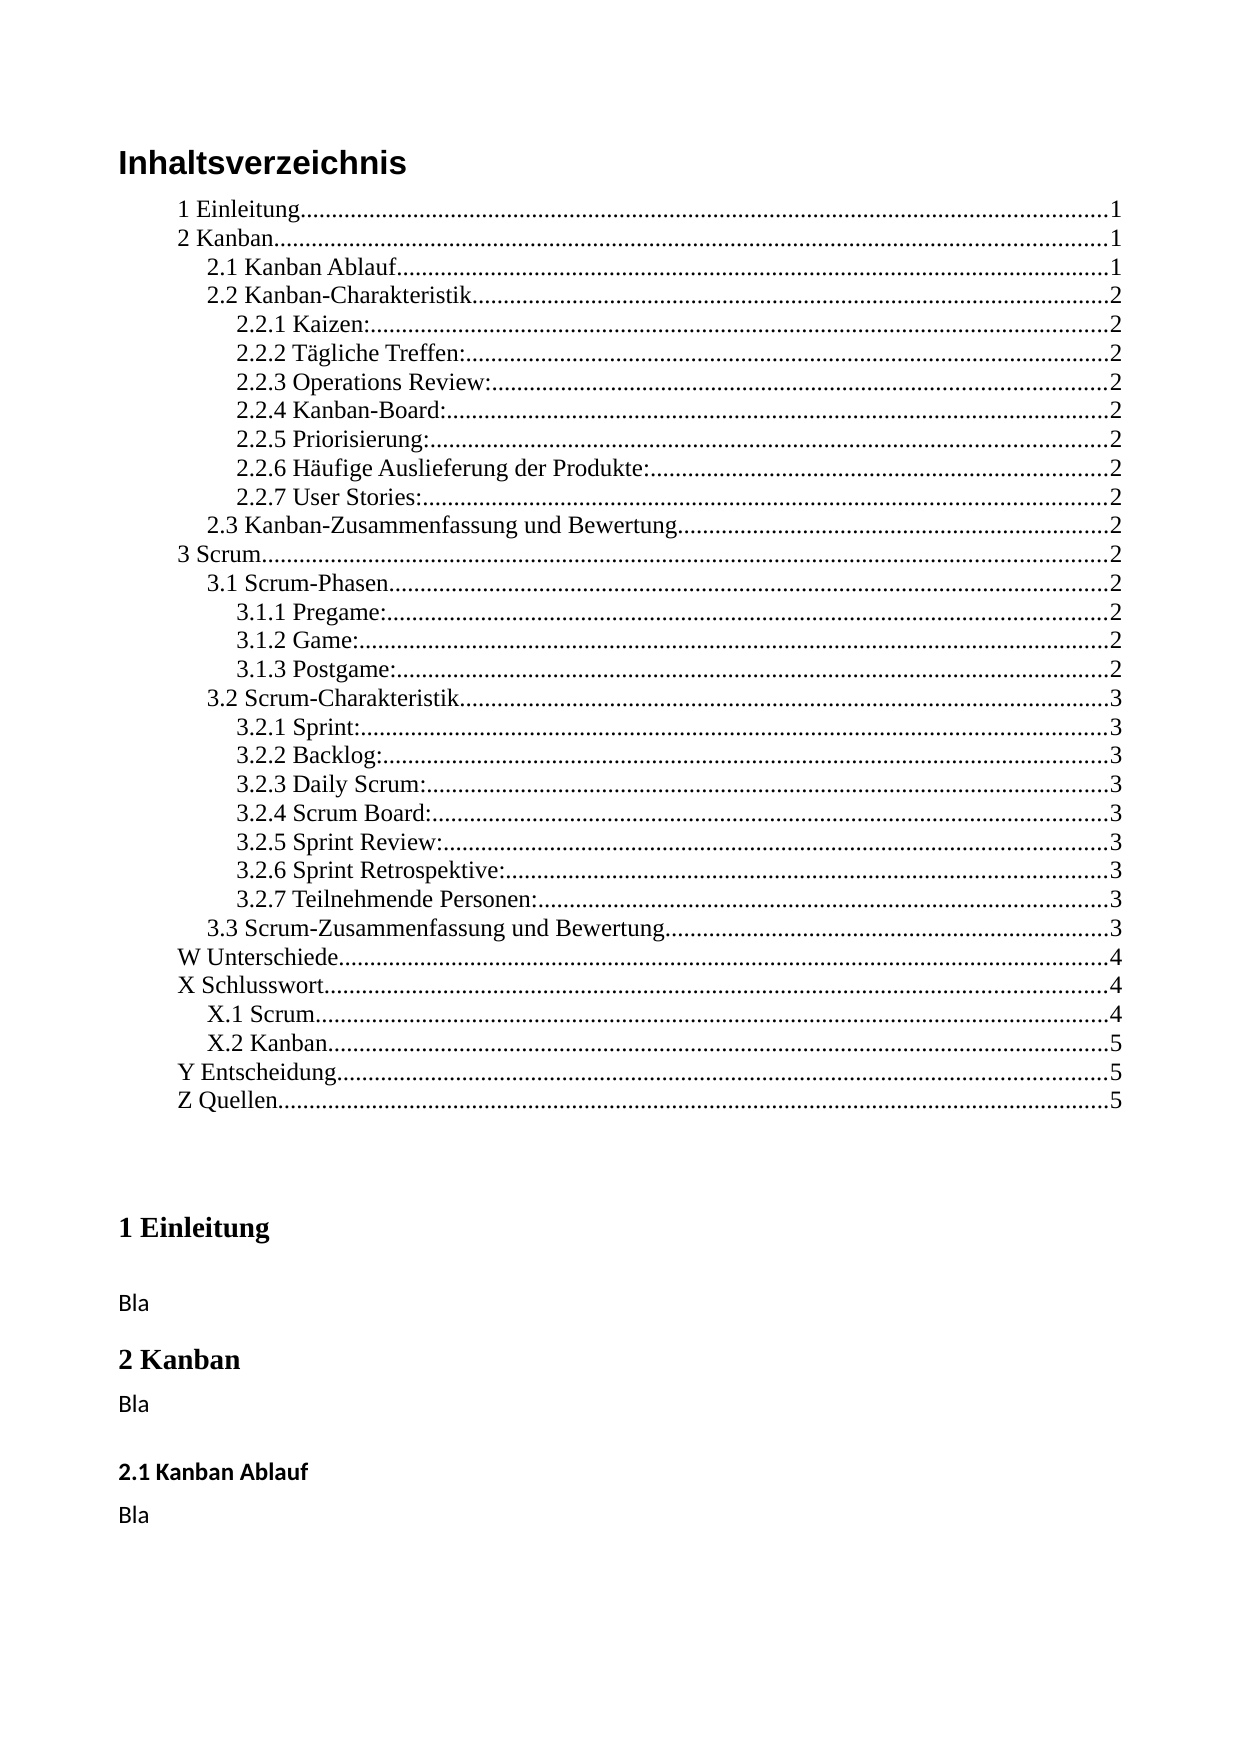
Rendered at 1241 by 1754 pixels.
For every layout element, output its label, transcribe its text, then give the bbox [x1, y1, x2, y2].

text Z Quellen 5 [177, 1085, 1122, 1114]
text Bla [118, 1388, 1122, 1419]
text 2.2.4 Kanban-Board: 2 [236, 395, 1122, 424]
text 3.1.1 Pregame: 2 [236, 597, 1122, 625]
text 2.1 Kanban Ablauf 1 [207, 252, 1122, 280]
text X Schlusswort 4 [177, 970, 1122, 999]
text 3.2.7 Teilnehmende Personen: 3 [236, 884, 1122, 913]
text 3.2.5 Sprint Review: 3 [236, 827, 1122, 855]
text 3.2.3 Daily Scrum: 3 [236, 769, 1122, 798]
subtitle Inhaltsverzeichnis [118, 143, 1122, 182]
text 2.2.3 Operations Review: 2 [236, 367, 1122, 395]
text X.2 Kanban 5 [207, 1028, 1122, 1057]
text 3.2 Scrum-Charakteristik 3 [207, 683, 1122, 712]
text 2.3 Kanban-Zusammenfassung und Bewertung 2 [207, 510, 1122, 539]
subtitle 1 Einleitung [118, 1210, 1122, 1244]
text Y Entscheidung 5 [177, 1057, 1122, 1085]
text 2.2.2 Tägliche Treffen: 2 [236, 338, 1122, 367]
text Bla [118, 1499, 1122, 1530]
text 3.2.6 Sprint Retrospektive: 3 [236, 855, 1122, 884]
subtitle 2 Kanban [118, 1342, 1122, 1376]
text 3.2.2 Backlog: 3 [236, 740, 1122, 769]
text X.1 Scrum 4 [207, 999, 1122, 1028]
text 2.2.1 Kaizen: 2 [236, 309, 1122, 338]
text Bla [118, 1287, 1122, 1317]
text 3.2.1 Sprint: 3 [236, 712, 1122, 740]
text 3.3 Scrum-Zusammenfassung und Bewertung 3 [207, 913, 1122, 942]
text 2.2 Kanban-Charakteristik 2 [207, 280, 1122, 309]
text 3.1.3 Postgame: 2 [236, 654, 1122, 683]
text 3.1.2 Game: 2 [236, 625, 1122, 654]
text 2.2.7 User Stories: 2 [236, 482, 1122, 510]
text 3 Scrum 2 [177, 539, 1122, 568]
text 2.2.6 Häufige Auslieferung der Produkte: 2 [236, 453, 1122, 482]
text 1 Einleitung 1 [177, 194, 1122, 223]
text 2.2.5 Priorisierung: 2 [236, 424, 1122, 453]
text 3.1 Scrum-Phasen 2 [207, 568, 1122, 597]
subtitle 2.1 Kanban Ablauf [118, 1456, 1122, 1487]
text 3.2.4 Scrum Board: 3 [236, 798, 1122, 827]
text W Unterschiede 4 [177, 942, 1122, 970]
text 2 Kanban 1 [177, 223, 1122, 252]
